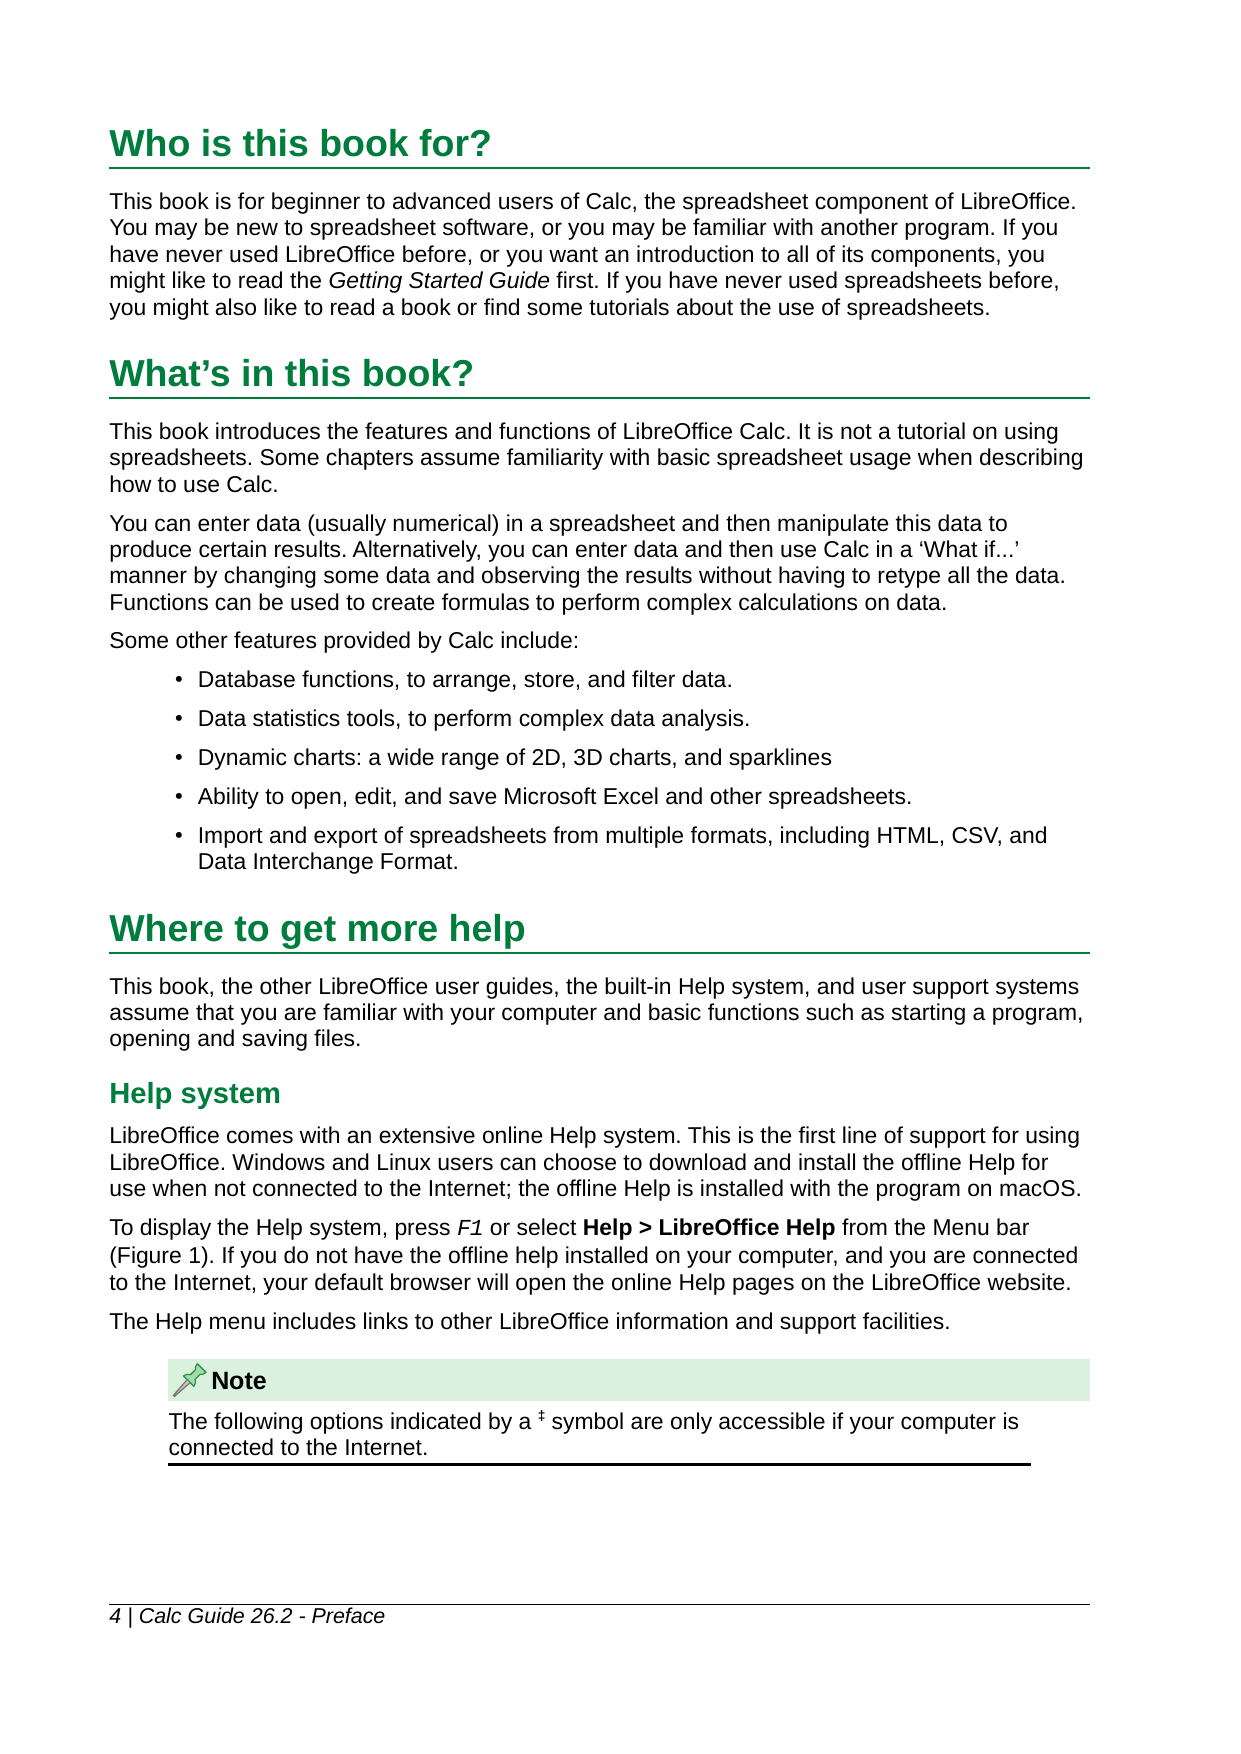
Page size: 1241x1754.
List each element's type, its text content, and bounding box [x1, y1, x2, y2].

list Import and export of spreadsheets from multiple formats, including HTML, CSV, and Data Interchange Format. [183, 822, 1090, 874]
subtitle What’s in this book? [109, 351, 1090, 397]
text This book introduces the features and functions of LibreOffice Calc. It is not a tutorial on using spreadsheets. Some chapters assume familiarity with basic spreadsheet usage when describing how to use Calc. [109, 418, 1090, 497]
list Dynamic charts: a wide range of 2D, 3D charts, and sparklines [183, 744, 1090, 770]
text The following options indicated by a ‡ symbol are only accessible if your computer is connected to the Internet. [168, 1408, 1031, 1463]
subtitle Help system [109, 1077, 1090, 1110]
list Data statistics tools, to perform complex data analysis. [183, 705, 1090, 732]
text LibreOffice comes with an extensive online Help system. This is the first line of support for using LibreOffice. Windows and Linux users can choose to download and install the offline Help for use when not connected to the Internet; the offline Help is installed with the program on macOS. [109, 1122, 1090, 1202]
text This book is for beginner to advanced users of Calc, the spreadsheet component of LibreOffice. You may be new to spreadsheet software, or you may be familiar with another program. If you have never used LibreOffice before, or you want an introduction to all of its components, you might like to read the Getting Started Guide first. If you have never used spreadsheets before, you might also like to read a book or find some tutorials about the use of spreadsheets. [109, 188, 1090, 320]
text To display the Help system, press F1 or select Help > LibreOffice Help from the Menu bar (Figure 1). If you do not have the offline help installed on your computer, and you are connected to the Internet, your default browser will open the online Help pages on the LibreOffice website. [109, 1214, 1090, 1295]
list Some other features provided by Calc include: [109, 627, 1090, 654]
subtitle Where to get more help [109, 906, 1090, 952]
list Ability to open, edit, and save Microsoft Excel and other spreadsheets. [183, 783, 1090, 809]
text You can enter data (usually numerical) in a spreadsheet and then manipulate this data to produce certain results. Alternatively, you can enter data and then use Calc in a ‘What if...’ manner by changing some data and observing the results without having to retype all the data. Functions can be used to create formulas to perform complex calculations on data. [109, 509, 1090, 615]
list Database functions, to arrange, store, and filter data. [183, 666, 1090, 693]
subtitle Who is this book for? [109, 121, 1090, 167]
subtitle Note [210, 1359, 1090, 1401]
text This book, the other LibreOffice user guides, the built-in Help system, and user support systems assume that you are familiar with your computer and basic functions such as starting a program, opening and saving files. [109, 973, 1090, 1052]
text The Help menu includes links to other LibreOffice information and support facilities. [109, 1308, 1090, 1334]
